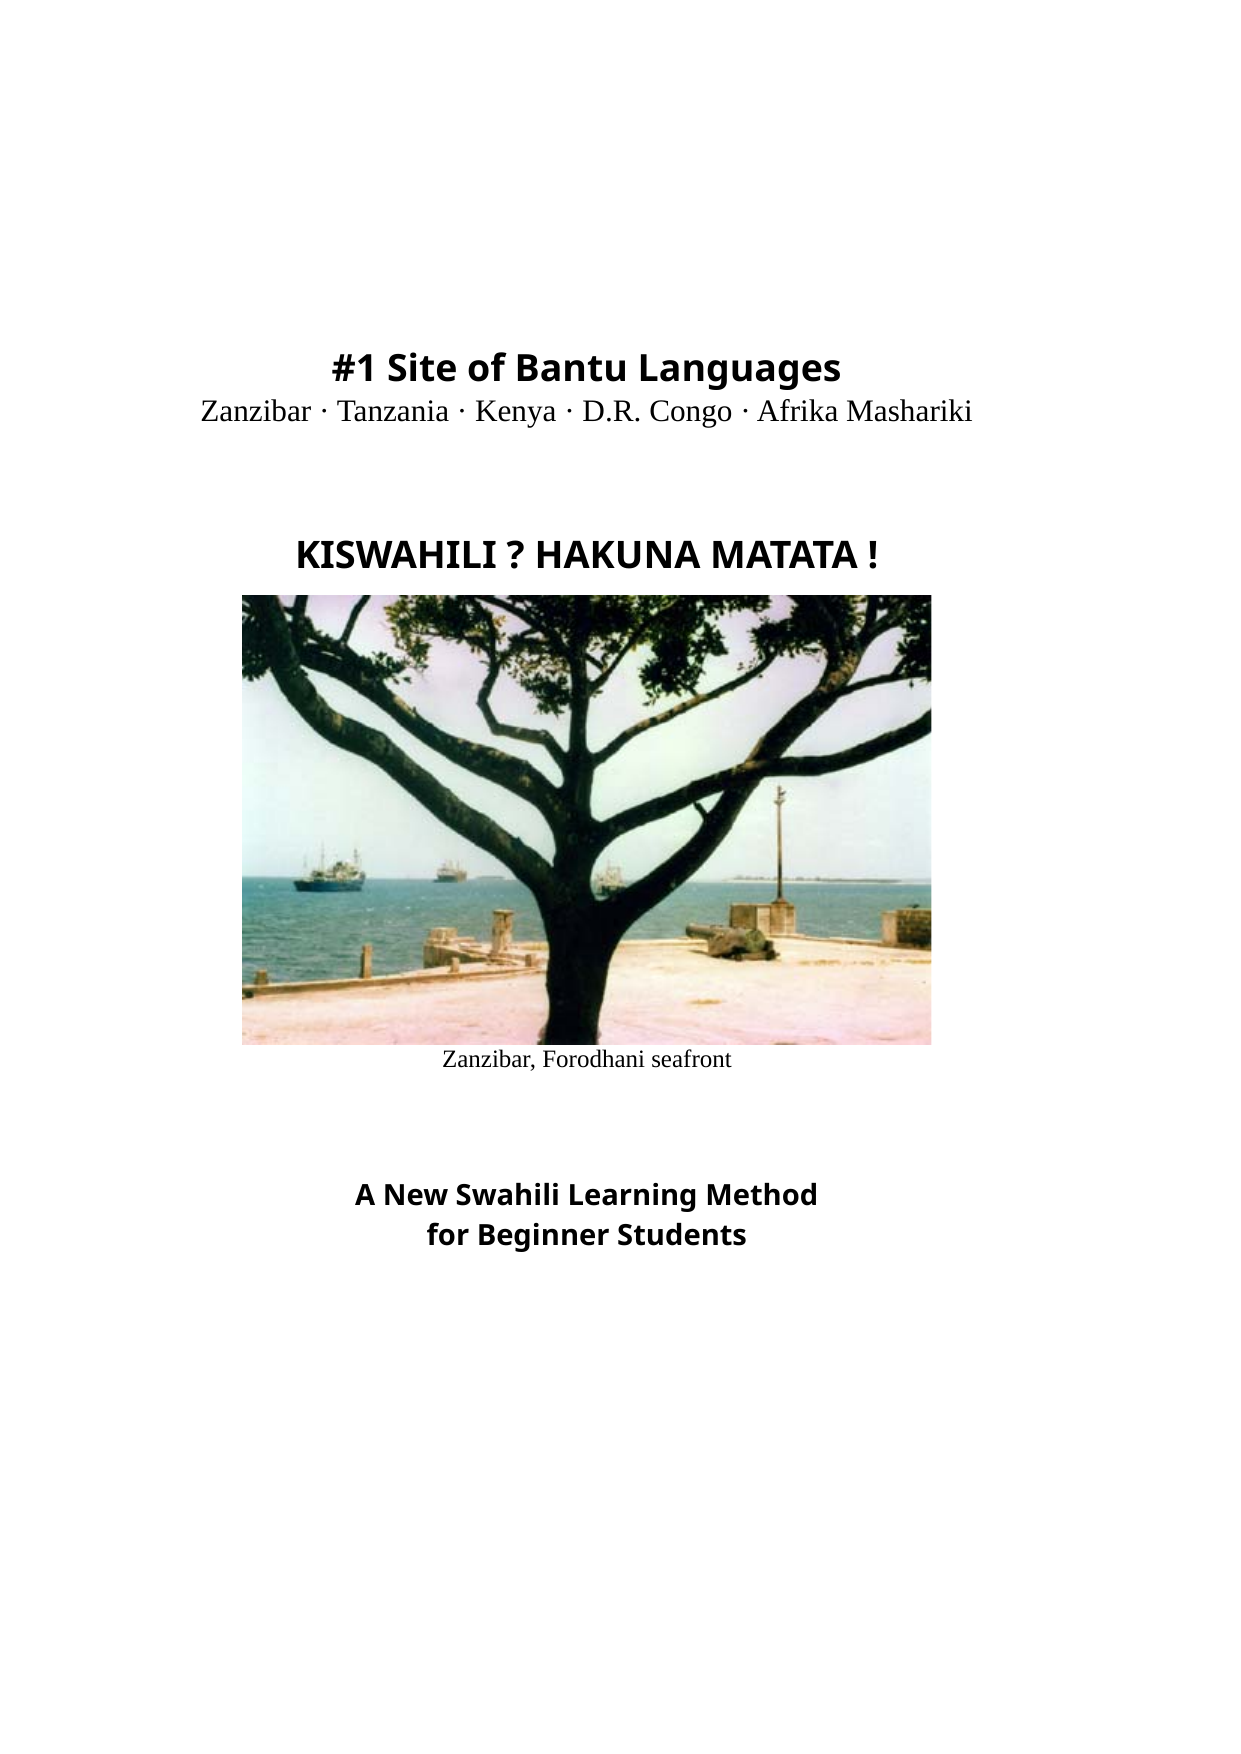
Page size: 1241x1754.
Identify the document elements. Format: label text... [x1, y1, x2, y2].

table_cell [118, 431, 1055, 466]
table_header Zanzibar, Forodhani seafront [239, 592, 934, 1149]
picture [242, 595, 932, 1045]
table_cell KISWAHILI ? HAKUNA MATATA ! A New Swahili Learning Method for Beginner Students [118, 500, 1055, 1269]
table_cell [118, 466, 1055, 500]
table_header #1 Site of Bantu Languages Zanzibar · Tanzania · Kenya · D.R. Congo · Afrika Mashariki [118, 154, 1055, 431]
